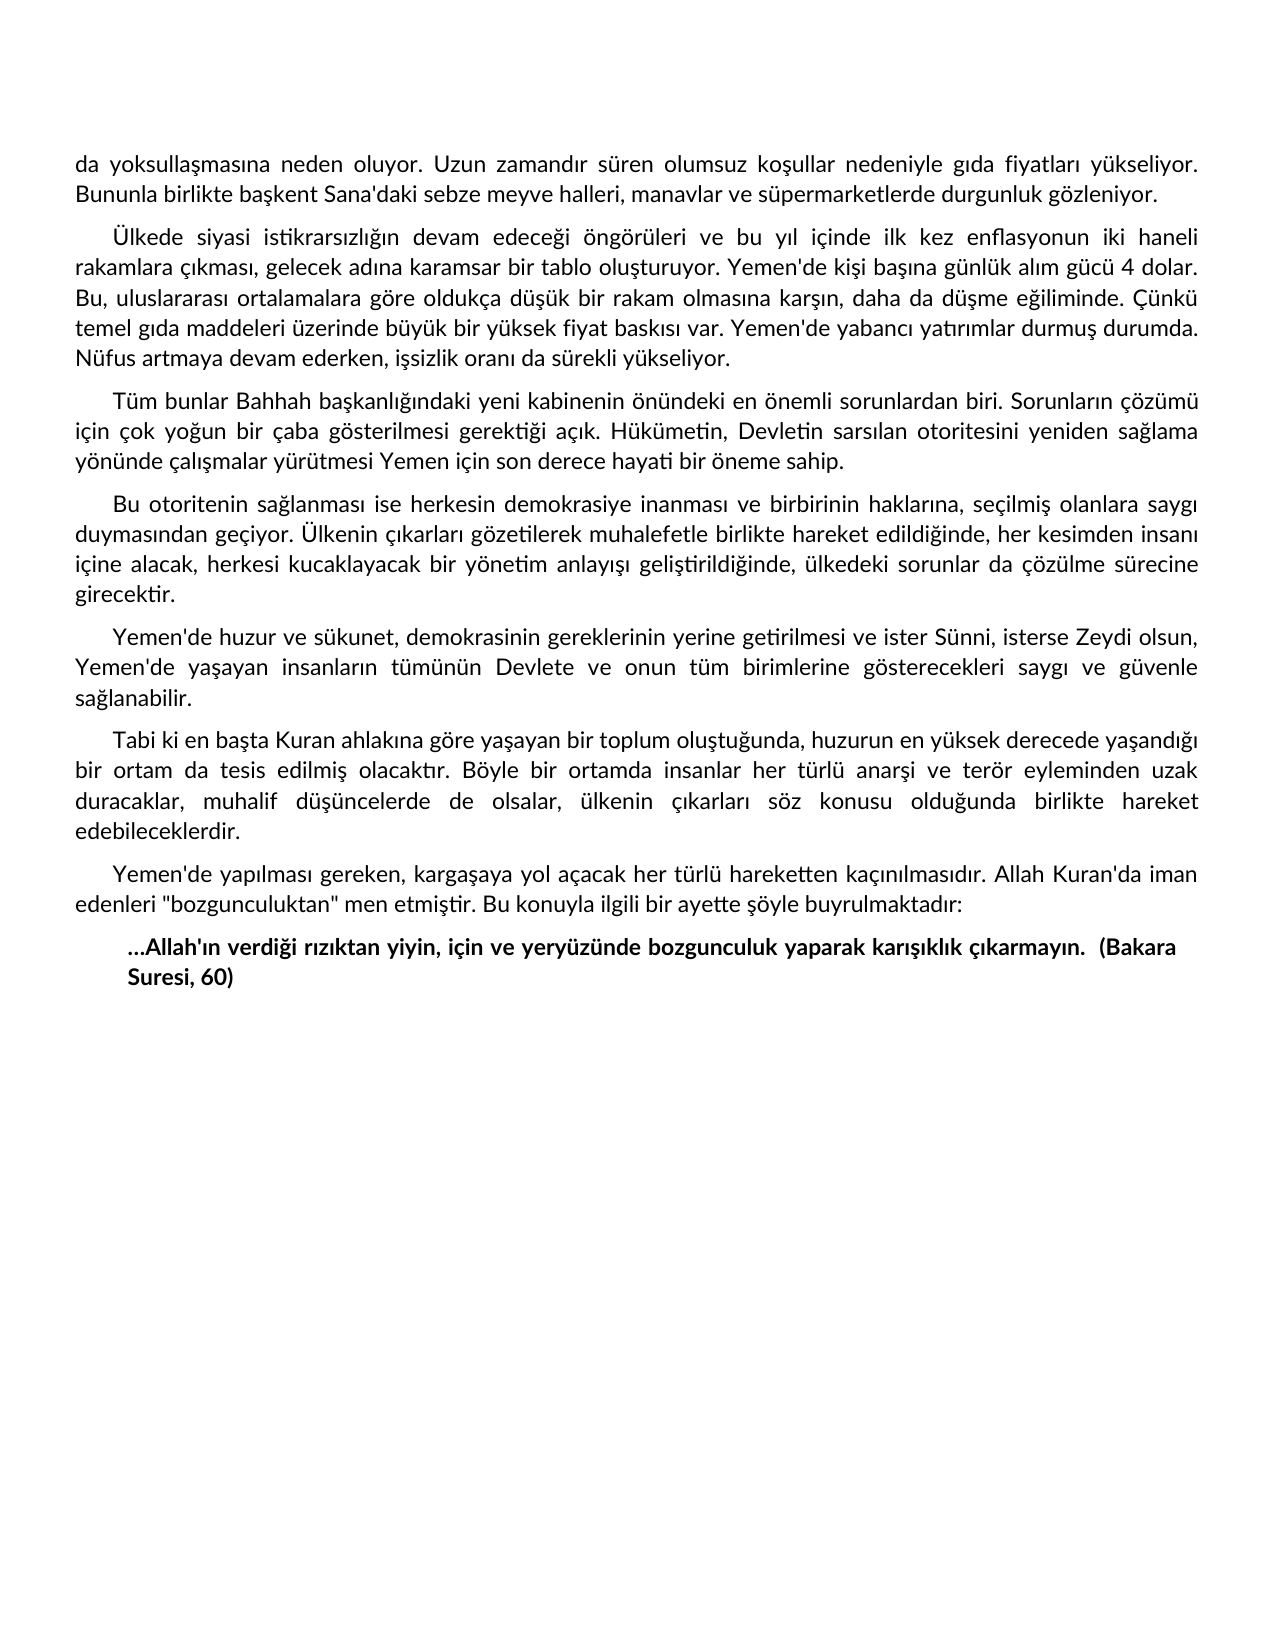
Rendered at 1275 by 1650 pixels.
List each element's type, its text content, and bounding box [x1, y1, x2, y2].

text …Allah'ın verdiği rızıktan yiyin, için ve yeryüzünde bozgunculuk yaparak karışıklık çıkarmayın. (Bakara Suresi, 60) [127, 932, 1177, 990]
text da yoksullaşmasına neden oluyor. Uzun zamandır süren olumsuz koşullar nedeniyle gıda fiyatları yükseliyor. Bununla birlikte başkent Sana'daki sebze meyve halleri, manavlar ve süpermarketlerde durgunluk gözleniyor. [75, 150, 1200, 208]
text Tabi ki en başta Kuran ahlakına göre yaşayan bir toplum oluştuğunda, huzurun en yüksek derecede yaşandığı bir ortam da tesis edilmiş olacaktır. Böyle bir ortamda insanlar her türlü anarşi ve terör eyleminden uzak duracaklar, muhalif düşüncelerde de olsalar, ülkenin çıkarları söz konusu olduğunda birlikte hareket edebileceklerdir. [75, 726, 1200, 844]
text Ülkede siyasi istikrarsızlığın devam edeceği öngörüleri ve bu yıl içinde ilk kez enflasyonun iki haneli rakamlara çıkması, gelecek adına karamsar bir tablo oluşturuyor. Yemen'de kişi başına günlük alım gücü 4 dolar. Bu, uluslararası ortalamalara göre oldukça düşük bir rakam olmasına karşın, daha da düşme eğiliminde. Çünkü temel gıda maddeleri üzerinde büyük bir yüksek fiyat baskısı var. Yemen'de yabancı yatırımlar durmuş durumda. Nüfus artmaya devam ederken, işsizlik oranı da sürekli yükseliyor. [75, 223, 1200, 371]
text Bu otoritenin sağlanması ise herkesin demokrasiye inanması ve birbirinin haklarına, seçilmiş olanlara saygı duymasından geçiyor. Ülkenin çıkarları gözetilerek muhalefetle birlikte hareket edildiğinde, her kesimden insanı içine alacak, herkesi kucaklayacak bir yönetim anlayışı geliştirildiğinde, ülkedeki sorunlar da çözülme sürecine girecektir. [75, 489, 1200, 608]
text Yemen'de yapılması gereken, kargaşaya yol açacak her türlü hareketten kaçınılmasıdır. Allah Kuran'da iman edenleri "bozgunculuktan" men etmiştir. Bu konuyla ilgili bir ayette şöyle buyrulmaktadır: [75, 859, 1200, 917]
text Yemen'de huzur ve sükunet, demokrasinin gereklerinin yerine getirilmesi ve ister Sünni, isterse Zeydi olsun, Yemen'de yaşayan insanların tümünün Devlete ve onun tüm birimlerine gösterecekleri saygı ve güvenle sağlanabilir. [75, 623, 1200, 711]
text Tüm bunlar Bahhah başkanlığındaki yeni kabinenin önündeki en önemli sorunlardan biri. Sorunların çözümü için çok yoğun bir çaba gösterilmesi gerektiği açık. Hükümetin, Devletin sarsılan otoritesini yeniden sağlama yönünde çalışmalar yürütmesi Yemen için son derece hayati bir öneme sahip. [75, 386, 1200, 474]
